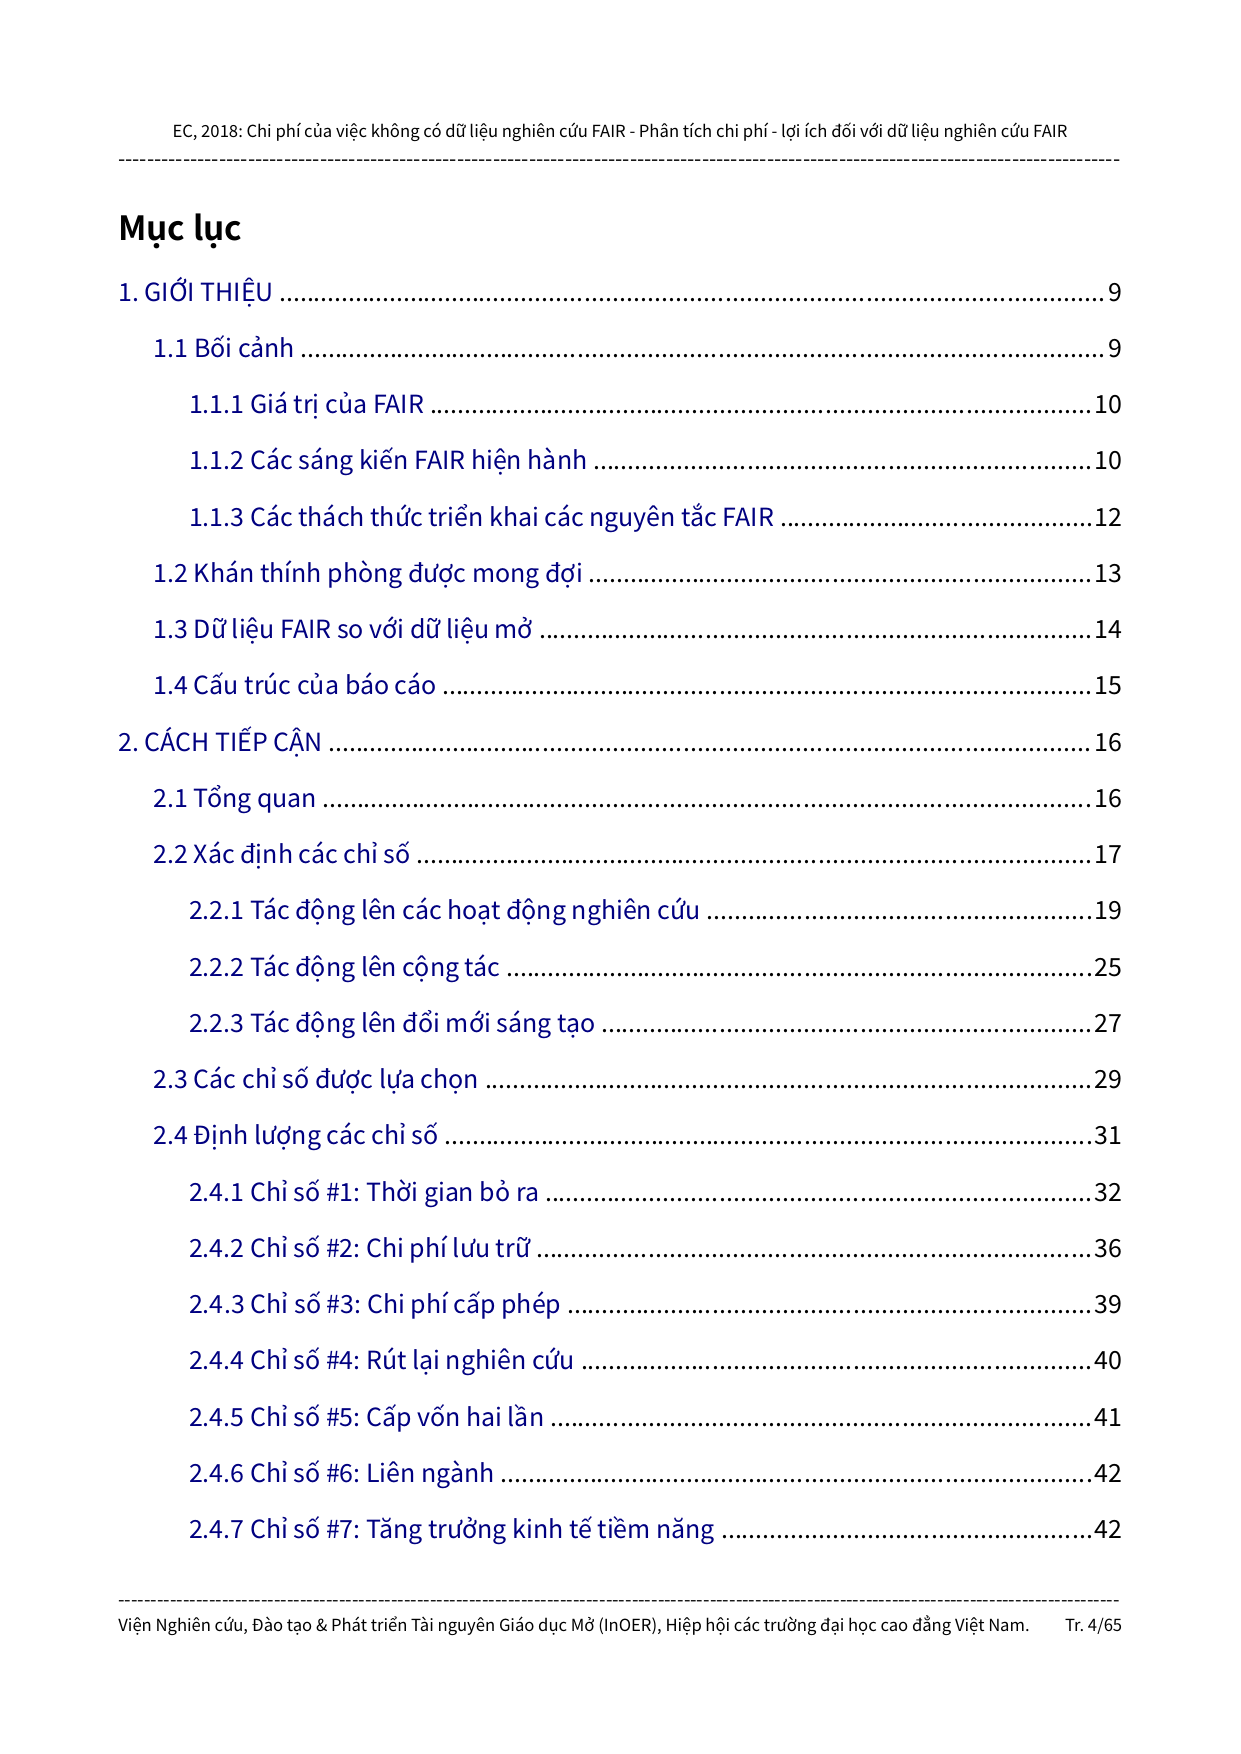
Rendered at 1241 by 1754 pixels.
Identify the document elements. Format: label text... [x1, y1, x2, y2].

text 1.4 Cấu trúc của báo cáo 15 [118, 666, 1122, 702]
text 2. CÁCH TIẾP CẬN 16 [118, 722, 1122, 758]
text Mục lục [118, 202, 1122, 250]
text 2.4 Định lượng các chỉ số 31 [118, 1116, 1122, 1152]
text 2.4.2 Chỉ số #2: Chi phí lưu trữ 36 [118, 1228, 1122, 1264]
text 2.4.1 Chỉ số #1: Thời gian bỏ ra 32 [118, 1172, 1122, 1208]
text 2.4.6 Chỉ số #6: Liên ngành 42 [118, 1453, 1122, 1489]
text 2.3 Các chỉ số được lựa chọn 29 [118, 1059, 1122, 1096]
text 2.2.1 Tác động lên các hoạt động nghiên cứu 19 [118, 891, 1122, 927]
text 2.4.5 Chỉ số #5: Cấp vốn hai lần 41 [118, 1397, 1122, 1433]
text 2.4.7 Chỉ số #7: Tăng trưởng kinh tế tiềm năng 42 [118, 1509, 1122, 1546]
text 2.2 Xác định các chỉ số 17 [118, 834, 1122, 871]
text 1.1 Bối cảnh 9 [118, 328, 1122, 364]
text 1.2 Khán thính phòng được mong đợi 13 [118, 553, 1122, 589]
text 1.1.3 Các thách thức triển khai các nguyên tắc FAIR 12 [118, 497, 1122, 533]
text 2.4.4 Chỉ số #4: Rút lại nghiên cứu 40 [118, 1341, 1122, 1377]
text 2.1 Tổng quan 16 [118, 778, 1122, 814]
text 1. GIỚI THIỆU 9 [118, 272, 1122, 308]
text 2.2.3 Tác động lên đổi mới sáng tạo 27 [118, 1003, 1122, 1039]
text 1.1.1 Giá trị của FAIR 10 [118, 384, 1122, 421]
text 1.3 Dữ liệu FAIR so với dữ liệu mở 14 [118, 609, 1122, 646]
text 2.4 .3 Chỉ số #3: Chi phí cấp phép 39 [118, 1284, 1122, 1321]
text 1.1.2 Các sáng kiến FAIR hiện hành 10 [118, 441, 1122, 477]
text 2.2.2 Tác động lên cộng tác 25 [118, 947, 1122, 983]
